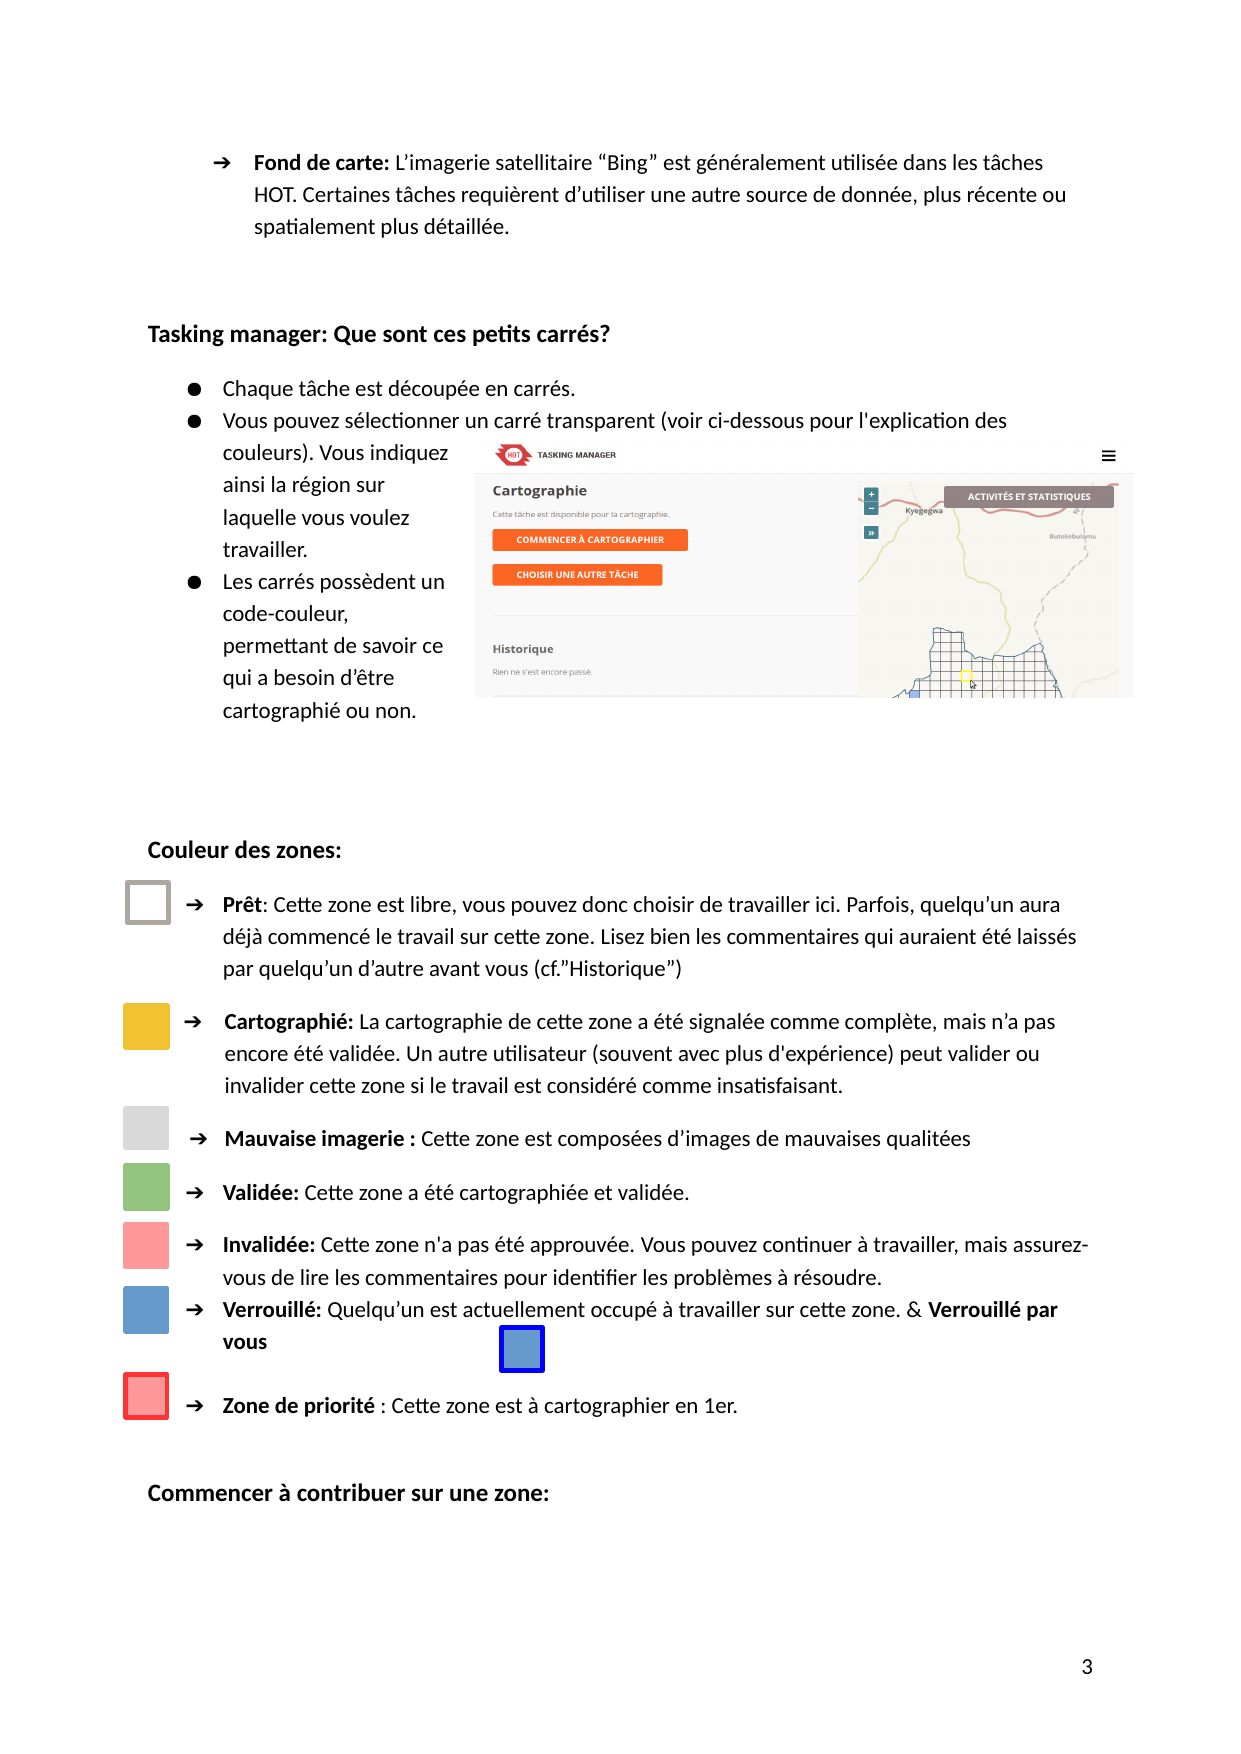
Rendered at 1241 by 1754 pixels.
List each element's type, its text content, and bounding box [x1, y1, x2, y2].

list Vous pouvez sélectionner un carré transparent (voir ci-dessous pour l'explication des couleurs). Vous indiquez ainsi la région sur laquelle vous voulez travailler. [185, 406, 1093, 563]
text Tasking manager: Que sont ces petits carrés? [148, 318, 1093, 348]
text Couleur des zones: [148, 834, 1093, 864]
picture [474, 441, 1134, 698]
list Invalidée: Cette zone n'a pas été approuvée. Vous pouvez continuer à travailler, mais assurez-vous de lire les commentaires pour identifier les problèmes à résoudre. [185, 1231, 1093, 1291]
list Fond de carte: L’imagerie satellitaire “Bing” est généralement utilisée dans les tâches HOT. Certaines tâches requièrent d’utiliser une autre source de donnée, plus récente ou spatialement plus détaillée. [212, 148, 1093, 240]
text Commencer à contribuer sur une zone: [148, 1477, 1093, 1507]
list Prêt: Cette zone est libre, vous pouvez donc choisir de travailler ici. Parfois, quelqu’un aura déjà commencé le travail sur cette zone. Lisez bien les commentaires qui auraient été laissés par quelqu’un d’autre avant vous (cf.”Historique”) [185, 890, 1093, 982]
list Verrouillé: Quelqu’un est actuellement occupé à travailler sur cette zone. & Verrouillé par vous [185, 1295, 1093, 1355]
list Chaque tâche est découpée en carrés. [185, 374, 1093, 402]
list Les carrés possèdent un code-couleur, permettant de savoir ce qui a besoin d’être cartographié ou non. [185, 567, 1093, 724]
list Zone de priorité : Cette zone est à cartographier en 1er. [185, 1392, 1093, 1419]
list Cartographié: La cartographie de cette zone a été signalée comme complète, mais n’a pas encore été validée. Un autre utilisateur (souvent avec plus d'expérience) peut valider ou invalider cette zone si le travail est considéré comme insatisfaisant. [183, 1007, 1093, 1099]
list Mauvaise imagerie : Cette zone est composées d’images de mauvaises qualitées [189, 1124, 1093, 1153]
list Validée: Cette zone a été cartographiée et validée. [185, 1178, 1093, 1206]
